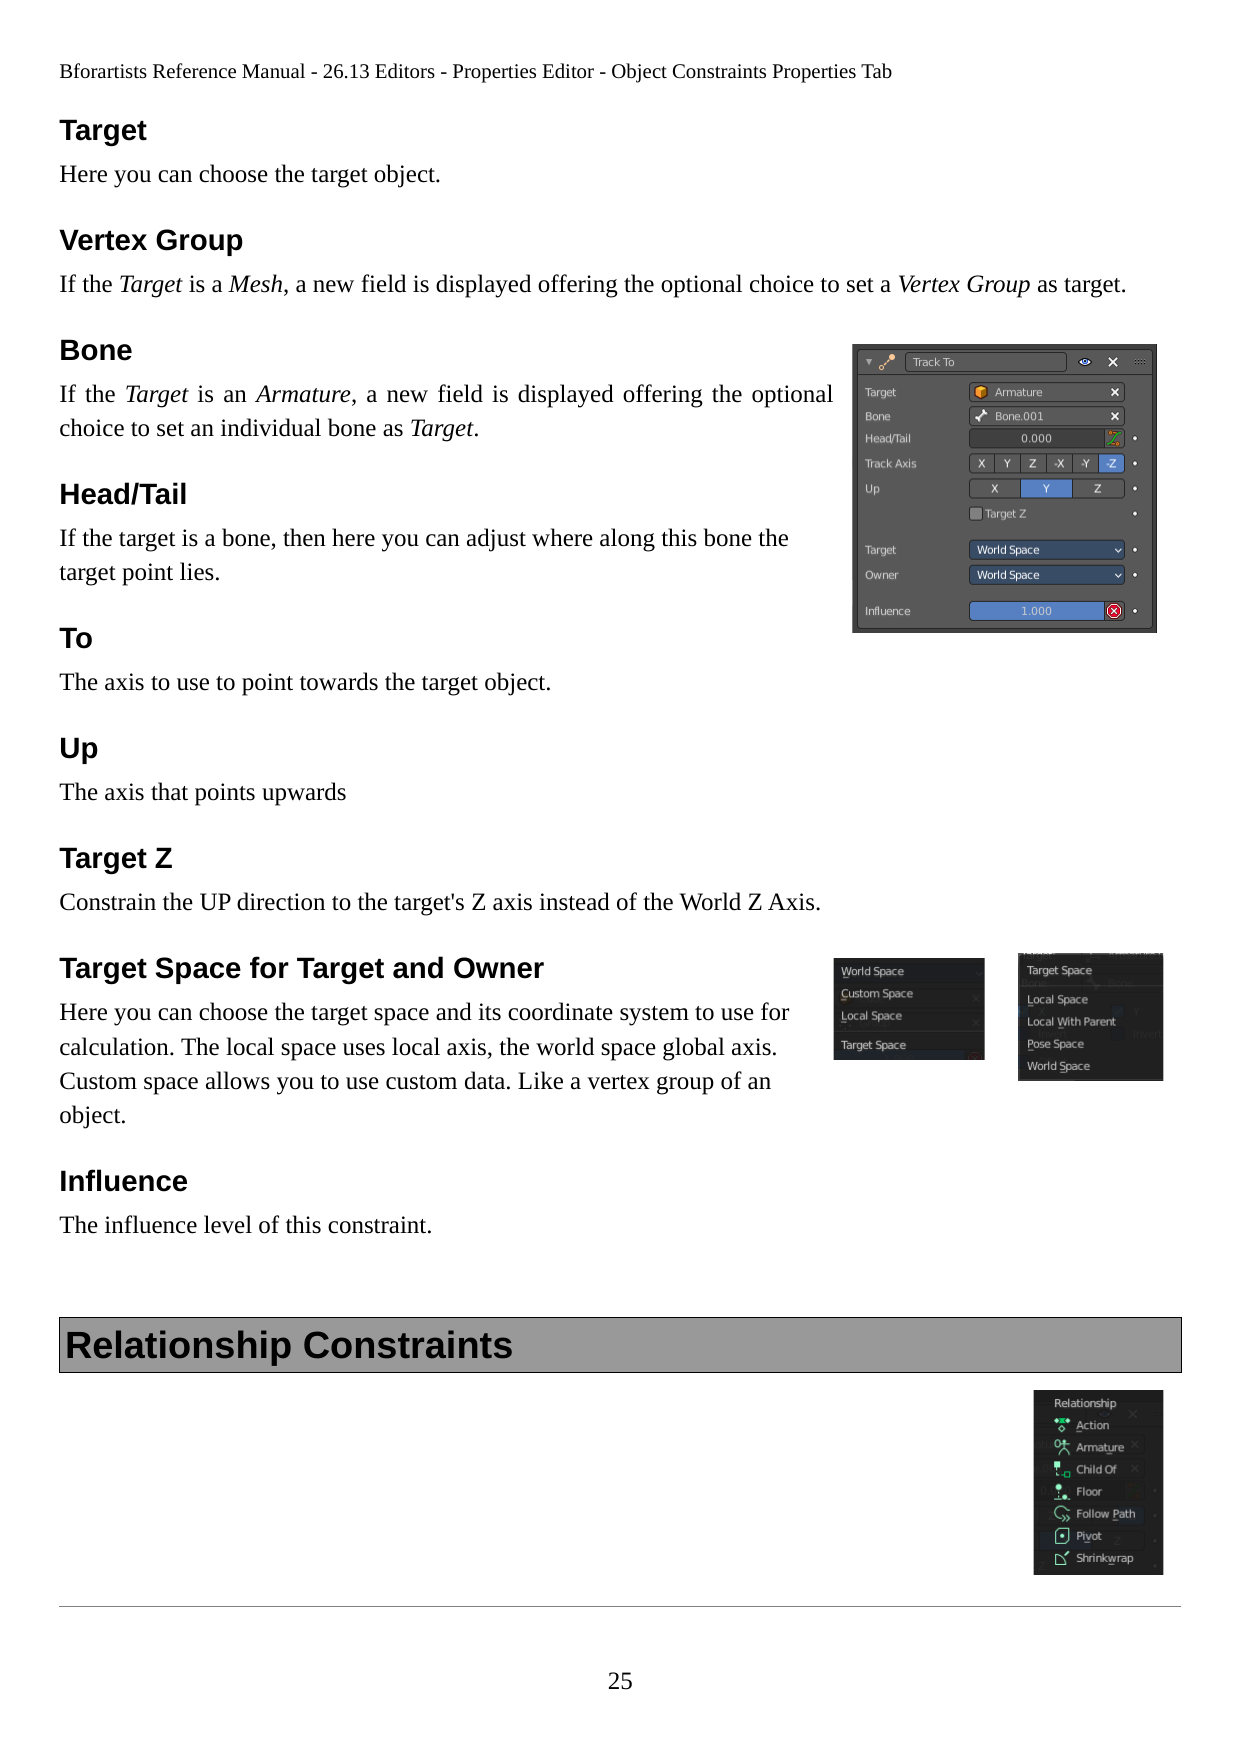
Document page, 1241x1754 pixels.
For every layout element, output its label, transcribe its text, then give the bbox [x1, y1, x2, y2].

text The axis to use to point towards the target object. [59, 667, 1181, 696]
subtitle Head/Tail [59, 477, 852, 511]
subtitle Vertex Group [59, 222, 1181, 256]
text The influence level of this constraint. [59, 1210, 1181, 1239]
picture [833, 958, 985, 1060]
subtitle Bone [59, 332, 1181, 366]
subtitle Influence [59, 1164, 1181, 1198]
text Here you can choose the target object. [59, 159, 1181, 188]
picture [852, 344, 1157, 633]
subtitle Target Z [59, 841, 1181, 875]
text Here you can choose the target space and its coordinate system to use for calculation. The local space uses local axis, the world space global axis. Custom space allows you to use custom data. Like a vertex group of an object. [59, 997, 1181, 1129]
text The axis that points upwards [59, 777, 1181, 806]
text Constrain the UP direction to the target's Z axis instead of the World Z Axis. [59, 887, 1181, 916]
text If the Target is a Mesh, a new field is displayed offering the optional choice to set a Vertex Group as target. [59, 269, 1181, 297]
picture [1033, 1390, 1164, 1575]
subtitle Target Space for Target and Owner [59, 951, 1181, 984]
subtitle Up [59, 731, 1181, 765]
table_header Relationship Constraints [60, 1318, 1181, 1372]
subtitle Target [59, 113, 1181, 146]
text If the target is a bone, then here you can adjust where along this bone the target point lies. [59, 523, 852, 586]
subtitle To [59, 621, 1181, 655]
picture [1018, 953, 1164, 1081]
subtitle [1157, 477, 1181, 511]
text If the Target is an Armature, a new field is displayed offering the optional choice to set an individual bone as Target. [59, 379, 852, 442]
